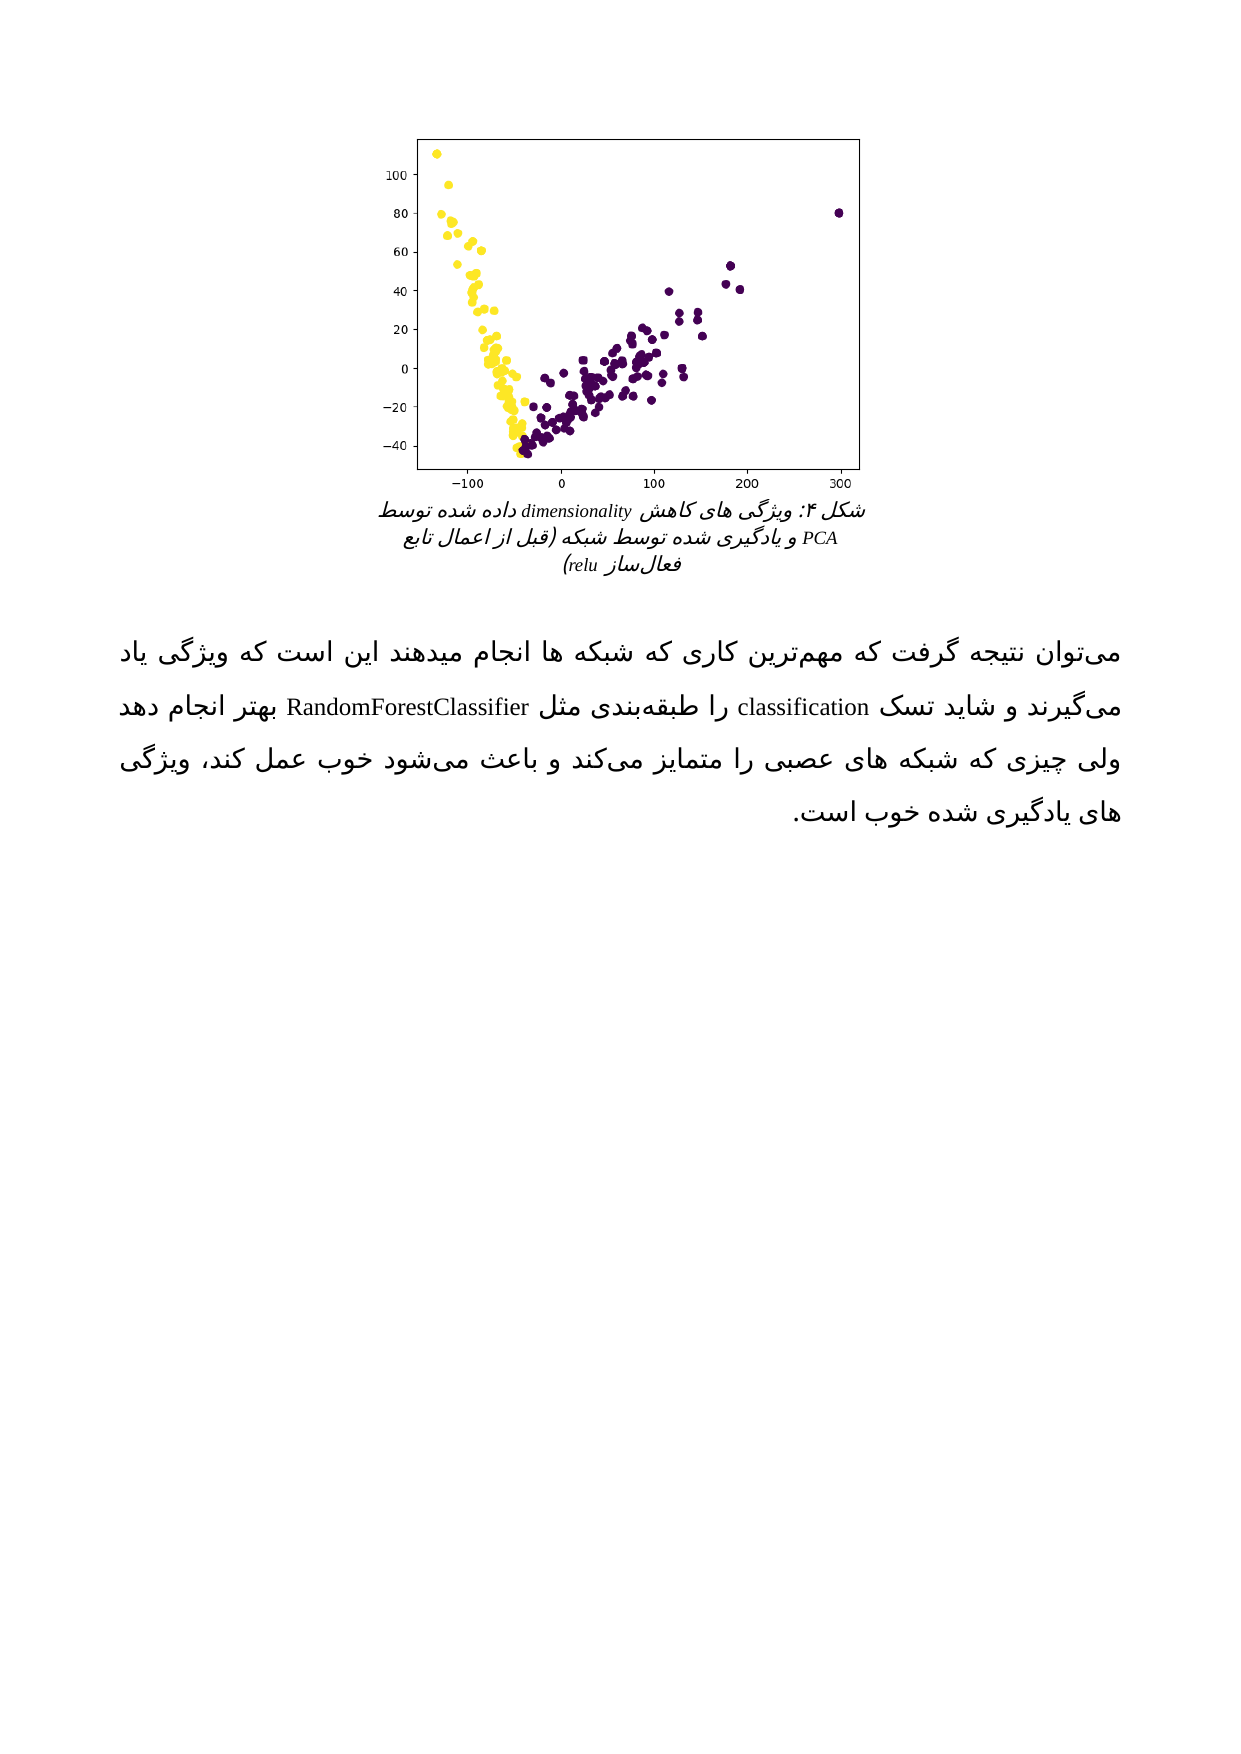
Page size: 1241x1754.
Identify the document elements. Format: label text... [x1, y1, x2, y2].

picture [373, 130, 867, 499]
text شکل ۴: ویژگی های کاهش dimensionality داده شده توسط PCA و یادگیری شده توسط شبکه (قبل از اعمال تابع فعال‌ساز relu) [373, 499, 867, 580]
text می‌توان نتیجه گرفت که مهم‌ترین کاری که شبکه ها انجام میدهند این است که ویژگی یاد می‌گیرند و شاید تسک classification را طبقه‌بندی مثل RandomForestClassifier بهتر انجام دهد ولی چیزی که شبکه های عصبی را متمایز می‌کند و باعث می‌شود خوب عمل کند، ویژگی های یادگیری شده خوب است. [118, 637, 1122, 832]
